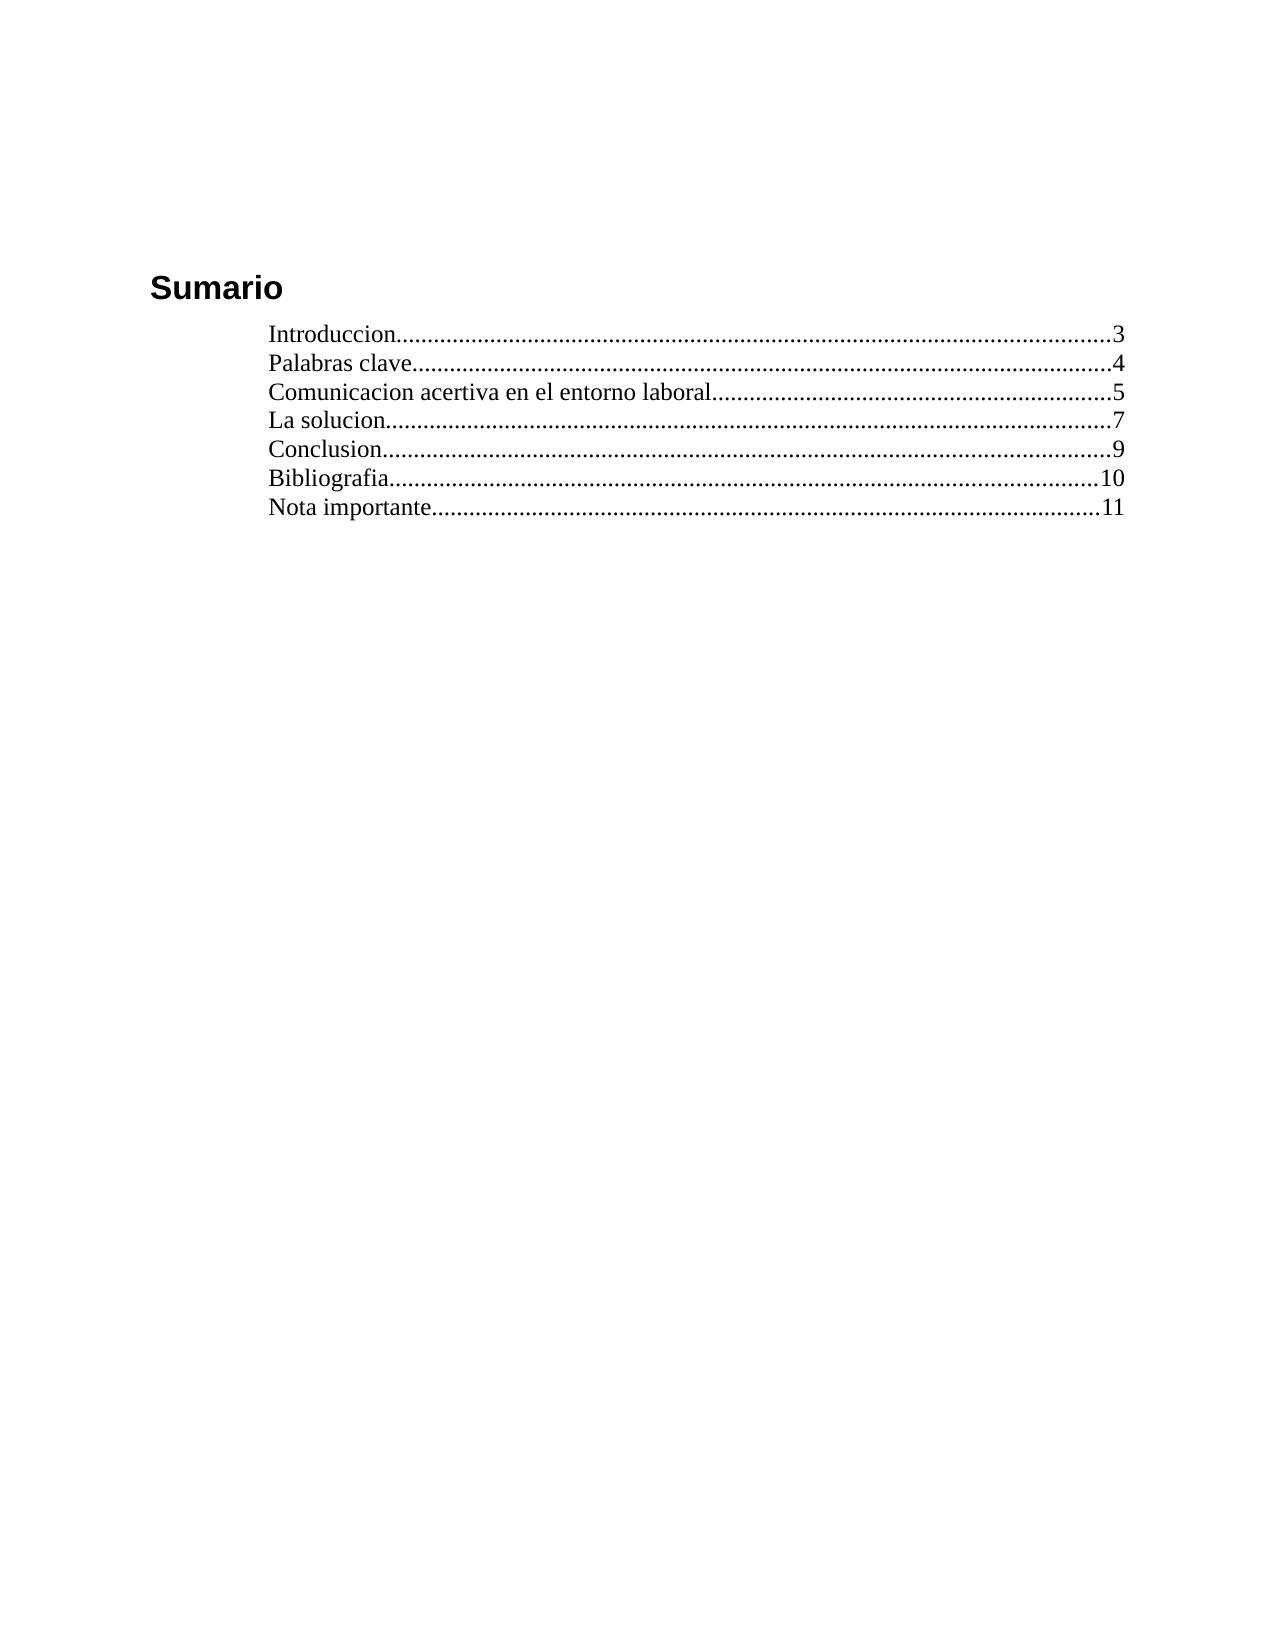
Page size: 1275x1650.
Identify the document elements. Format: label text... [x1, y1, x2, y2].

subtitle Sumario [150, 268, 1125, 307]
text Introduccion 3 [268, 319, 1125, 348]
text Nota importante. 11 [268, 492, 1125, 520]
text Comunicacion acertiva en el entorno laboral. 5 [268, 377, 1125, 405]
text Bibliografia 10 [268, 463, 1125, 492]
text Conclusion. 9 [268, 434, 1125, 463]
text La solucion 7 [268, 405, 1125, 434]
text Palabras clave 4 [268, 348, 1125, 377]
